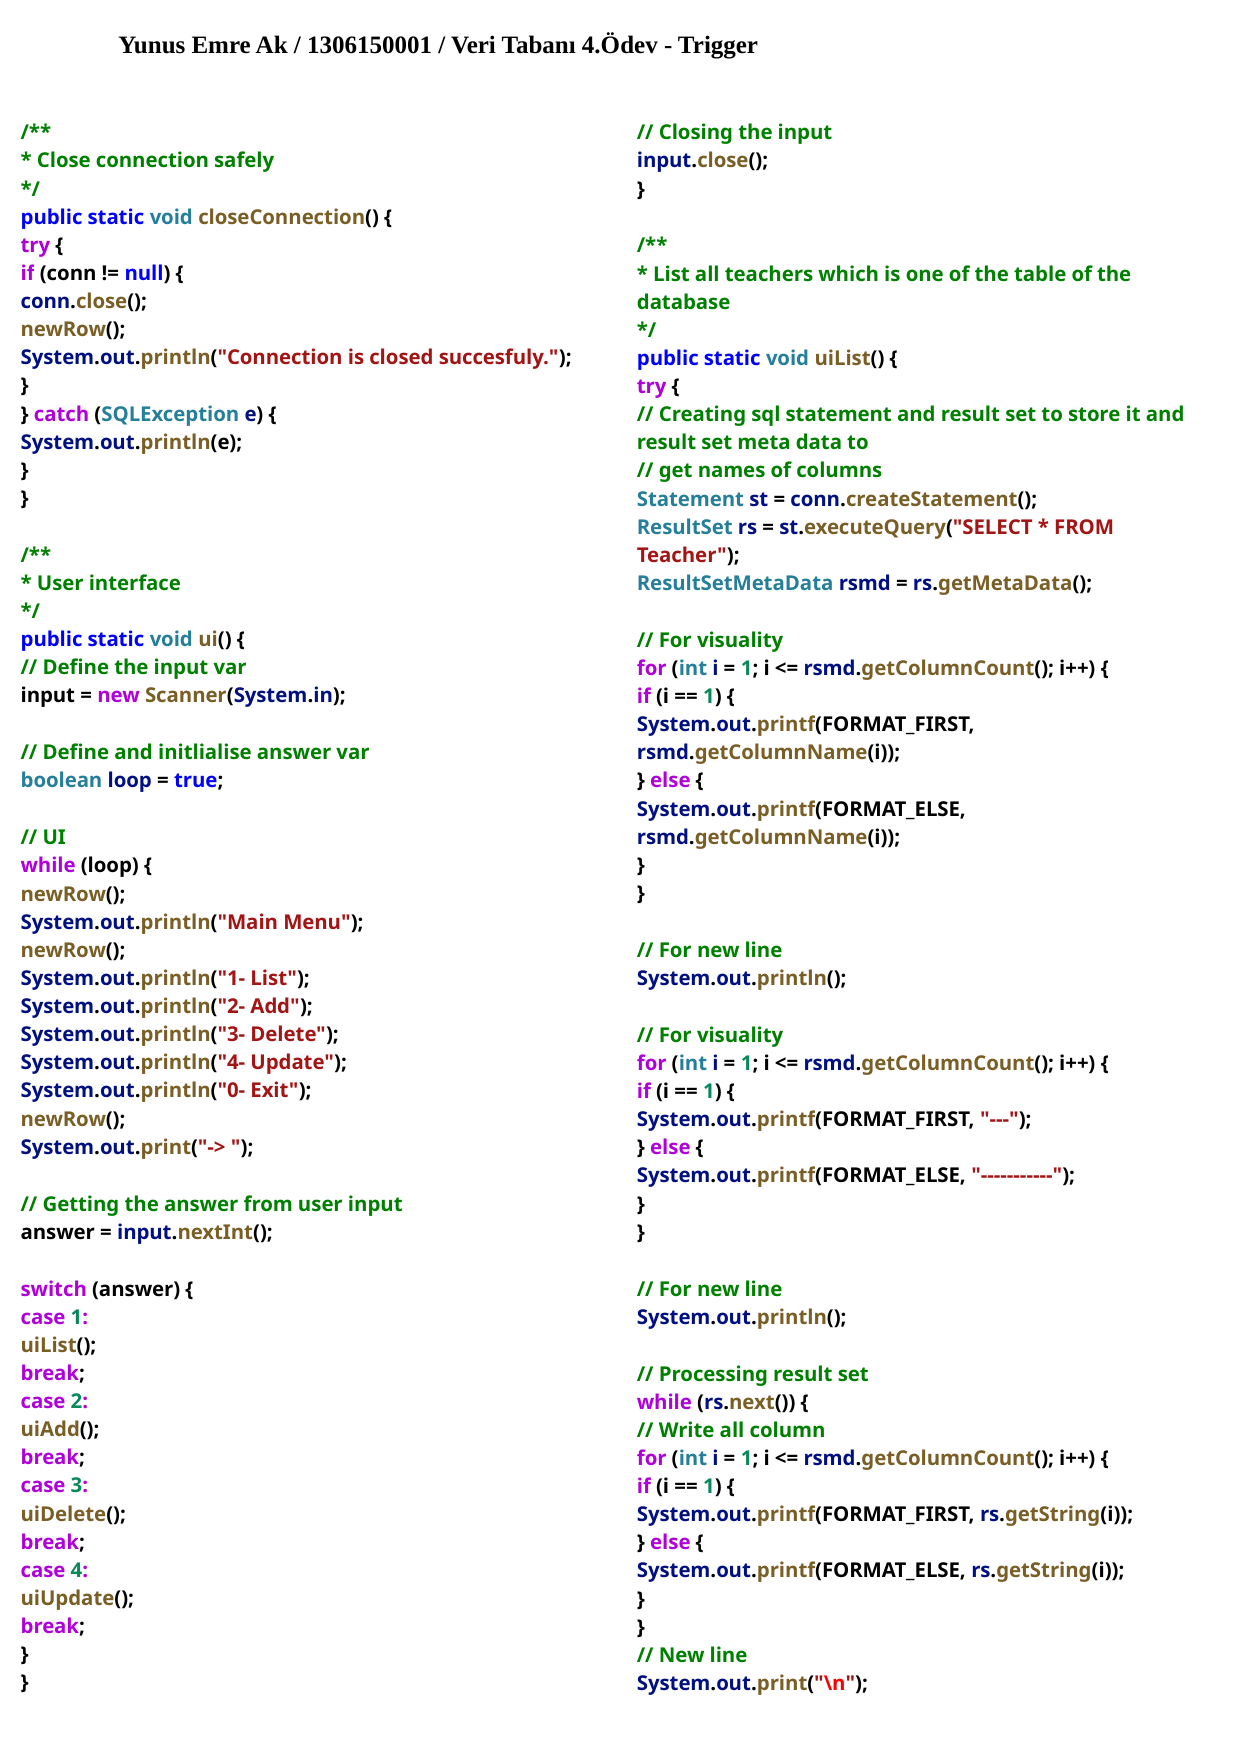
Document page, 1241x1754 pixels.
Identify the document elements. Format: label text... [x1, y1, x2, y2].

text } else { [637, 1132, 1217, 1161]
text for (int i = 1; i <= rsmd.getColumnCount(); i++) { [637, 1048, 1217, 1076]
text } [637, 1584, 1217, 1612]
text /** [637, 231, 1217, 259]
text try { [637, 371, 1217, 399]
text /** [20, 117, 607, 146]
text public static void ui() { [20, 624, 607, 652]
text if (i == 1) { [637, 1076, 1217, 1104]
text // For new line [637, 935, 1217, 963]
text } [637, 850, 1217, 878]
text System.out.println(); [637, 1302, 1217, 1330]
text // Define the input var [20, 652, 607, 681]
text */ [20, 596, 607, 624]
text } else { [637, 1527, 1217, 1556]
text newRow(); [20, 935, 607, 963]
text } else { [637, 766, 1217, 794]
text ResultSet rs = st.executeQuery("SELECT * FROM Teacher"); [637, 512, 1217, 568]
text System.out.println("1- List"); [20, 963, 607, 991]
text // Processing result set [637, 1359, 1217, 1387]
text // For new line [637, 1274, 1217, 1302]
text case 2: [20, 1386, 607, 1414]
text newRow(); [20, 314, 607, 342]
text } [20, 1667, 607, 1696]
text public static void closeConnection() { [20, 202, 607, 230]
text } [637, 1217, 1217, 1245]
text System.out.printf(FORMAT_FIRST, rsmd.getColumnName(i)); [637, 709, 1217, 766]
text case 3: [20, 1471, 607, 1499]
text } [20, 1639, 607, 1667]
text } [20, 371, 607, 399]
text * User interface [20, 568, 607, 596]
text System.out.println(); [637, 963, 1217, 991]
text } [20, 455, 607, 483]
text // Define and initlialise answer var [20, 737, 607, 766]
text if (conn != null) { [20, 258, 607, 286]
text try { [20, 230, 607, 258]
text } [637, 878, 1217, 906]
text boolean loop = true; [20, 766, 607, 794]
text System.out.printf(FORMAT_ELSE, rsmd.getColumnName(i)); [637, 794, 1217, 850]
text } [637, 174, 1217, 202]
text if (i == 1) { [637, 1471, 1217, 1499]
text // For visuality [637, 625, 1217, 653]
text conn.close(); [20, 286, 607, 314]
text System.out.println("2- Add"); [20, 991, 607, 1019]
text while (loop) { [20, 851, 607, 879]
text while (rs.next()) { [637, 1387, 1217, 1415]
text System.out.println("Main Menu"); [20, 907, 607, 935]
text // New line [637, 1640, 1217, 1668]
text System.out.print("-> "); [20, 1132, 607, 1160]
text System.out.println("Connection is closed succesfuly."); [20, 342, 607, 371]
text uiAdd(); [20, 1414, 607, 1442]
text */ [20, 174, 607, 202]
text uiUpdate(); [20, 1583, 607, 1611]
text System.out.println(e); [20, 427, 607, 455]
text break; [20, 1527, 607, 1555]
text * List all teachers which is one of the table of the database [637, 259, 1217, 315]
text case 4: [20, 1555, 607, 1583]
text if (i == 1) { [637, 681, 1217, 709]
text break; [20, 1358, 607, 1386]
text break; [20, 1442, 607, 1471]
text // UI [20, 822, 607, 851]
text Statement st = conn.createStatement(); [637, 484, 1217, 512]
text } [637, 1189, 1217, 1217]
text /** [20, 540, 607, 568]
text System.out.println("4- Update"); [20, 1047, 607, 1076]
text case 1: [20, 1302, 607, 1330]
text break; [20, 1611, 607, 1639]
text input = new Scanner(System.in); [20, 681, 607, 709]
text System.out.printf(FORMAT_FIRST, rs.getString(i)); [637, 1499, 1217, 1527]
text newRow(); [20, 1104, 607, 1132]
text newRow(); [20, 879, 607, 907]
text * Close connection safely [20, 146, 607, 174]
text public static void uiList() { [637, 343, 1217, 371]
text // get names of columns [637, 456, 1217, 484]
text input.close(); [637, 146, 1217, 174]
text uiList(); [20, 1330, 607, 1358]
text System.out.printf(FORMAT_FIRST, "---"); [637, 1104, 1217, 1132]
text answer = input.nextInt(); [20, 1217, 607, 1245]
text ResultSetMetaData rsmd = rs.getMetaData(); [637, 568, 1217, 596]
text // Closing the input [637, 117, 1217, 146]
text // For visuality [637, 1020, 1217, 1048]
text // Write all column [637, 1415, 1217, 1443]
text // Getting the answer from user input [20, 1189, 607, 1217]
text uiDelete(); [20, 1499, 607, 1527]
text switch (answer) { [20, 1274, 607, 1302]
text System.out.printf(FORMAT_ELSE, rs.getString(i)); [637, 1556, 1217, 1584]
text System.out.printf(FORMAT_ELSE, "-----------"); [637, 1161, 1217, 1189]
text } [637, 1612, 1217, 1640]
text } catch (SQLException e) { [20, 399, 607, 427]
text for (int i = 1; i <= rsmd.getColumnCount(); i++) { [637, 653, 1217, 681]
text System.out.println("0- Exit"); [20, 1076, 607, 1104]
text for (int i = 1; i <= rsmd.getColumnCount(); i++) { [637, 1443, 1217, 1471]
text System.out.print("\n"); [637, 1668, 1217, 1696]
text System.out.println("3- Delete"); [20, 1019, 607, 1047]
text } [20, 483, 607, 511]
text // Creating sql statement and result set to store it and result set meta data to [637, 399, 1217, 456]
text */ [637, 315, 1217, 343]
